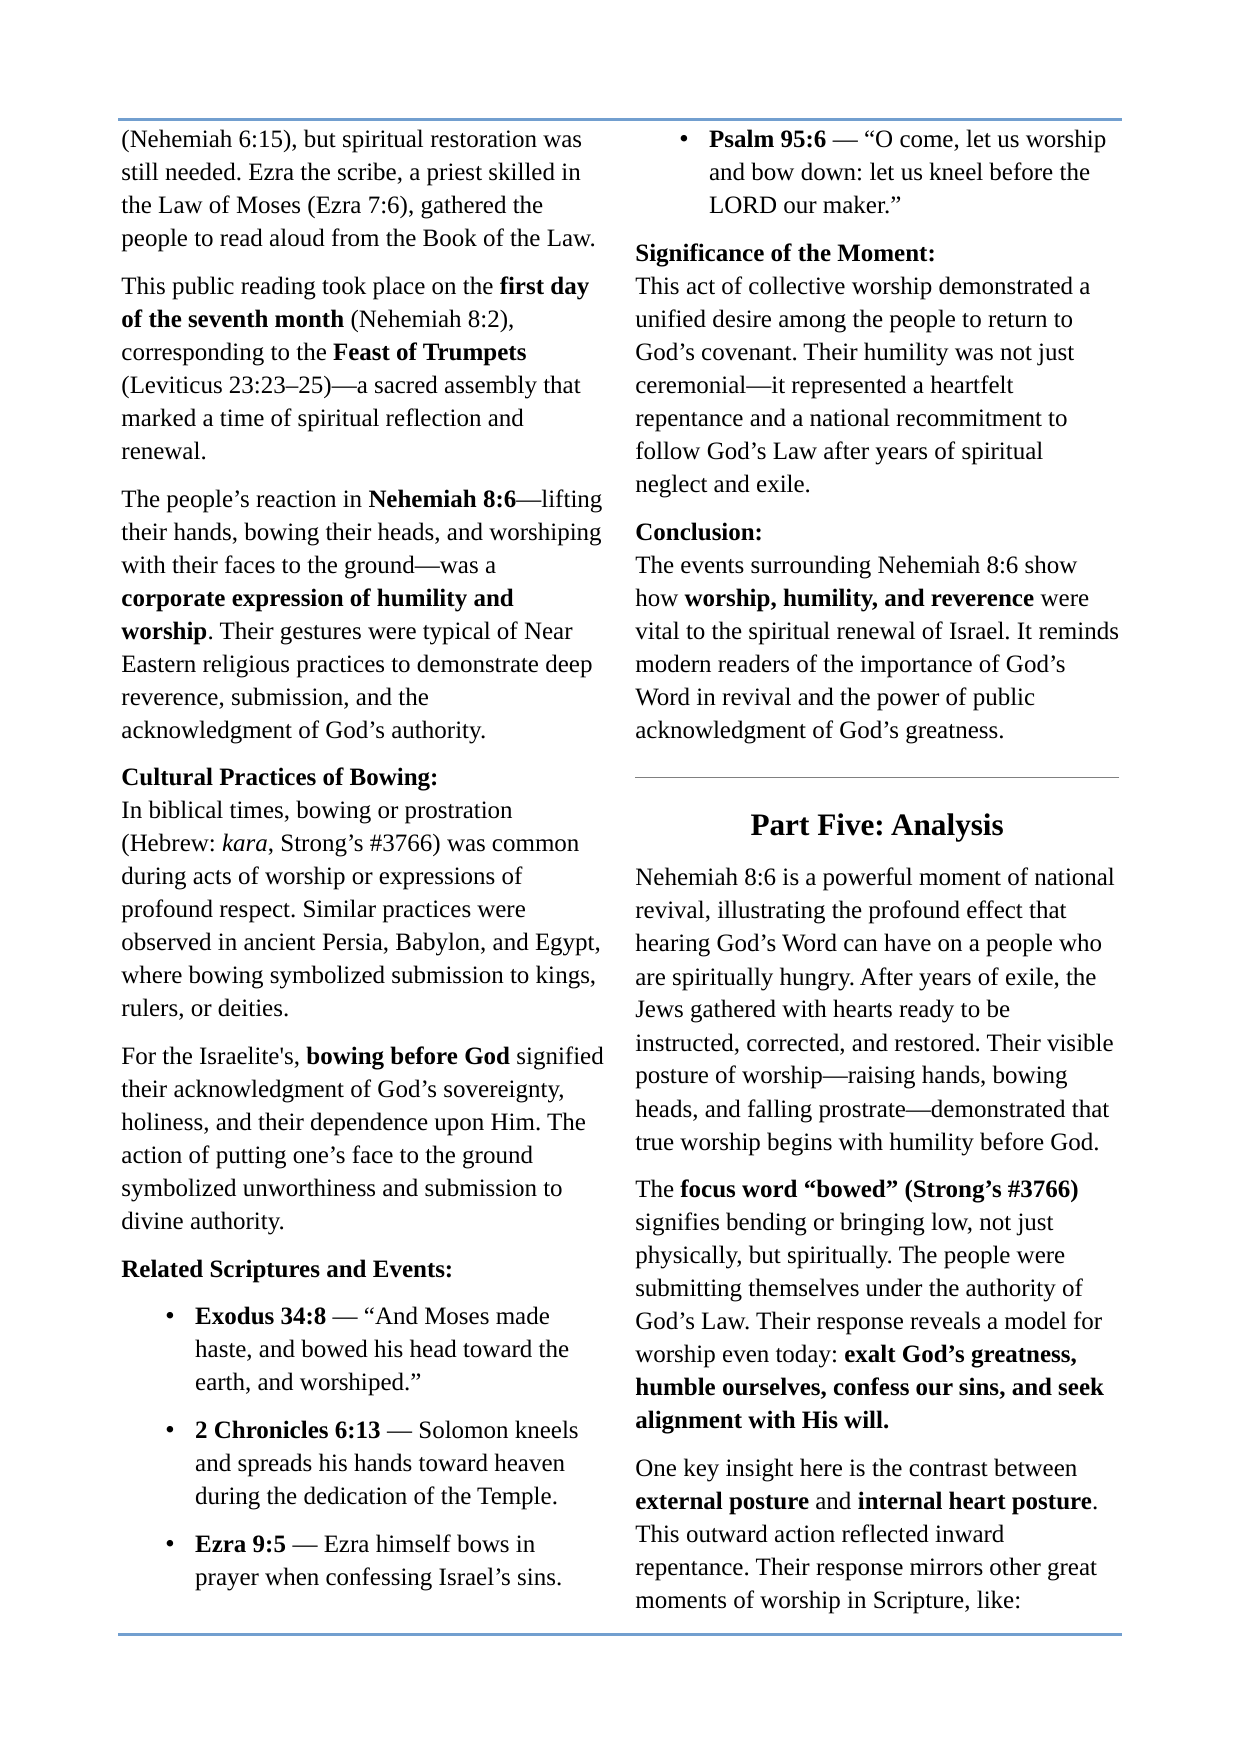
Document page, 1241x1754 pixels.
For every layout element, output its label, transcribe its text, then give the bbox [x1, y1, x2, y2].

text For the Israelite's, bowing before God signified their acknowledgment of God’s sovereignty, holiness, and their dependence upon Him. The action of putting one’s face to the ground symbolized unworthiness and submission to divine authority. [121, 1041, 605, 1235]
text The people’s reaction in Nehemiah 8:6—lifting their hands, bowing their heads, and worshiping with their faces to the ground—was a corporate expression of humility and worship. Their gestures were typical of Near Eastern religious practices to demonstrate deep reverence, submission, and the acknowledgment of God’s authority. [121, 484, 605, 743]
list 2 Chronicles 6:13 — Solomon kneels and spreads his hands toward heaven during the dedication of the Temple. [166, 1415, 605, 1510]
text Conclusion: The events surrounding Nehemiah 8:6 show how worship, humility, and reverence were vital to the spiritual renewal of Israel. It reminds modern readers of the importance of God’s Word in revival and the power of public acknowledgment of God’s greatness. [635, 517, 1119, 743]
list Exodus 34:8 — “And Moses made haste, and bowed his head toward the earth, and worshiped.” [166, 1301, 605, 1396]
text Significance of the Moment: This act of collective worship demonstrated a unified desire among the people to return to God’s covenant. Their humility was not just ceremonial—it represented a heartfelt repentance and a national recommitment to follow God’s Law after years of spiritual neglect and exile. [635, 238, 1119, 498]
text Nehemiah 8:6 is a powerful moment of national revival, illustrating the profound effect that hearing God’s Word can have on a people who are spiritually hungry. After years of exile, the Jews gathered with hearts ready to be instructed, corrected, and restored. Their visible posture of worship—raising hands, bowing heads, and falling prostrate—demonstrated that true worship begins with humility before God. [635, 862, 1119, 1155]
text Cultural Practices of Bowing: In biblical times, bowing or prostration (Hebrew: kara, Strong’s #3766) was common during acts of worship or expressions of profound respect. Similar practices were observed in ancient Persia, Babylon, and Egypt, where bowing symbolized submission to kings, rulers, or deities. [121, 762, 605, 1022]
text One key insight here is the contrast between external posture and internal heart posture. This outward action reflected inward repentance. Their response mirrors other great moments of worship in Scripture, like: [635, 1453, 1119, 1614]
text The focus word “bowed” (Strong’s #3766) signifies bending or bringing low, not just physically, but spiritually. The people were submitting themselves under the authority of God’s Law. Their response reveals a model for worship even today: exalt God’s greatness, humble ourselves, confess our sins, and seek alignment with His will. [635, 1174, 1119, 1434]
text (Nehemiah 6:15), but spiritual restoration was still needed. Ezra the scribe, a priest skilled in the Law of Moses (Ezra 7:6), gathered the people to read aloud from the Book of the Law. [121, 124, 605, 252]
text Related Scriptures and Events: [121, 1254, 605, 1283]
text This public reading took place on the first day of the seventh month (Nehemiah 8:2), corresponding to the Feast of Trumpets (Leviticus 23:23–25)—a sacred assembly that marked a time of spiritual reflection and renewal. [121, 271, 605, 465]
list Ezra 9:5 — Ezra himself bows in prayer when confessing Israel’s sins. [166, 1529, 605, 1591]
text Part Five: Analysis [635, 807, 1119, 843]
list Psalm 95:6 — “O come, let us worship and bow down: let us kneel before the LORD our maker.” [679, 124, 1119, 219]
